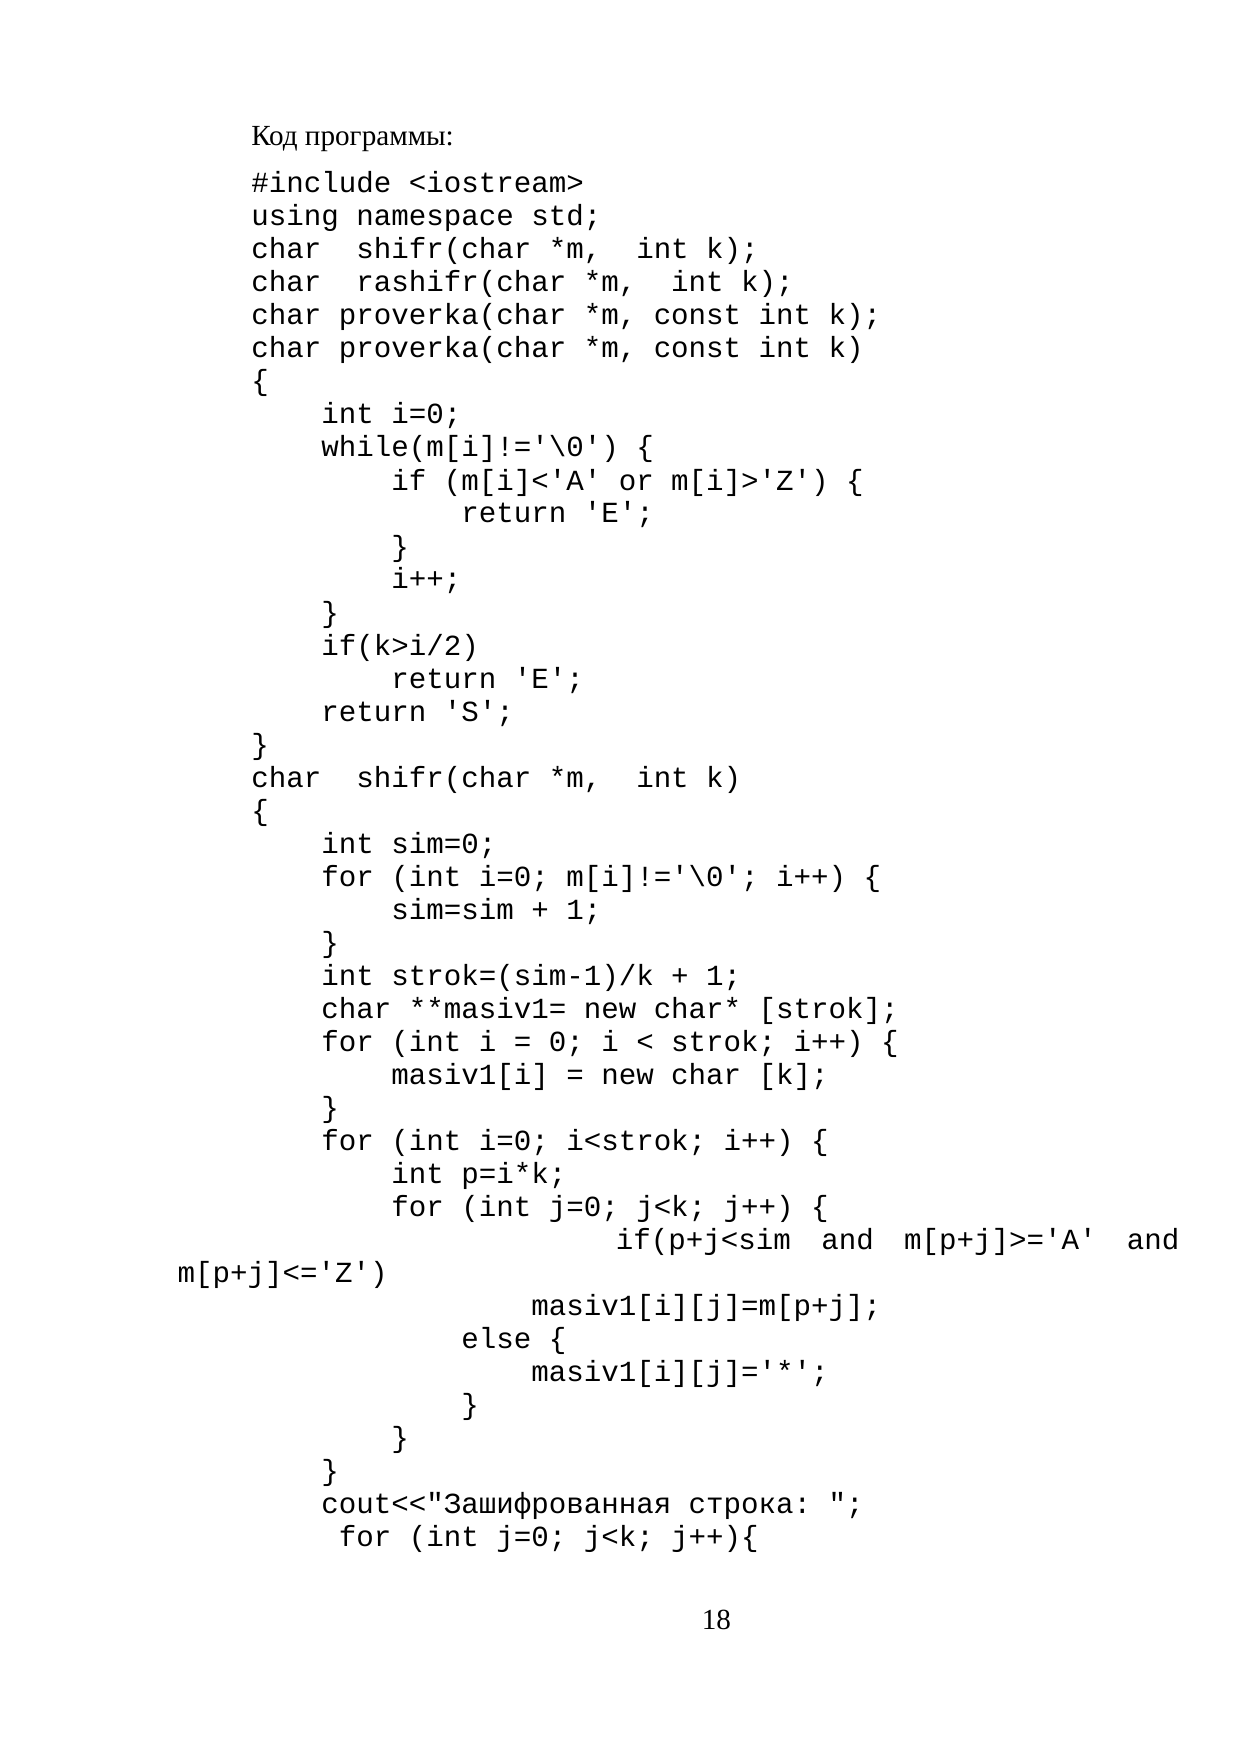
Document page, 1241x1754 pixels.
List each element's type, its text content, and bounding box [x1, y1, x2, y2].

text } [177, 928, 1181, 961]
text int strok=(sim-1)/k + 1; [177, 961, 1181, 994]
text masiv1[i] = new char [k]; [177, 1060, 1181, 1093]
text int sim=0; [177, 829, 1181, 862]
text char shifr(char *m, int k) [177, 763, 1181, 796]
text while(m[i]!='\0') { [177, 433, 1181, 466]
text for (int j=0; j<k; j++){ [177, 1522, 1181, 1555]
text } [177, 1456, 1181, 1489]
text return 'E'; [177, 499, 1181, 532]
text char **masiv1= new char* [strok]; [177, 994, 1181, 1027]
text #include <iostream> [177, 168, 1181, 201]
text for (int i=0; m[i]!='\0'; i++) { [177, 862, 1181, 895]
text if (m[i]<'A' or m[i]>'Z') { [177, 466, 1181, 499]
text } [177, 730, 1181, 763]
text } [177, 1390, 1181, 1423]
text { [177, 796, 1181, 829]
text i++; [177, 565, 1181, 598]
text } [177, 598, 1181, 631]
text int i=0; [177, 399, 1181, 433]
text if(p+j<sim and m[p+j]>='A' and m[p+j]<='Z') [177, 1225, 1181, 1291]
text return 'S'; [177, 697, 1181, 730]
text masiv1[i][j]='*'; [177, 1357, 1181, 1390]
text { [177, 367, 1181, 399]
text Код программы: [177, 118, 1181, 152]
text char proverka(char *m, const int k) [177, 333, 1181, 367]
text char proverka(char *m, const int k); [177, 301, 1181, 333]
text using namespace std; [177, 201, 1181, 234]
text for (int i = 0; i < strok; i++) { [177, 1027, 1181, 1060]
text } [177, 532, 1181, 565]
text char rashifr(char *m, int k); [177, 267, 1181, 301]
text if(k>i/2) [177, 631, 1181, 664]
text for (int i=0; i<strok; i++) { [177, 1126, 1181, 1159]
text char shifr(char *m, int k); [177, 234, 1181, 267]
text cout<<"Зашифрованная строка: "; [177, 1489, 1181, 1522]
text int p=i*k; [177, 1159, 1181, 1192]
text return 'E'; [177, 664, 1181, 697]
text for (int j=0; j<k; j++) { [177, 1192, 1181, 1225]
text masiv1[i][j]=m[p+j]; [177, 1291, 1181, 1324]
text sim=sim + 1; [177, 895, 1181, 928]
text else { [177, 1324, 1181, 1357]
text } [177, 1093, 1181, 1126]
text } [177, 1423, 1181, 1456]
